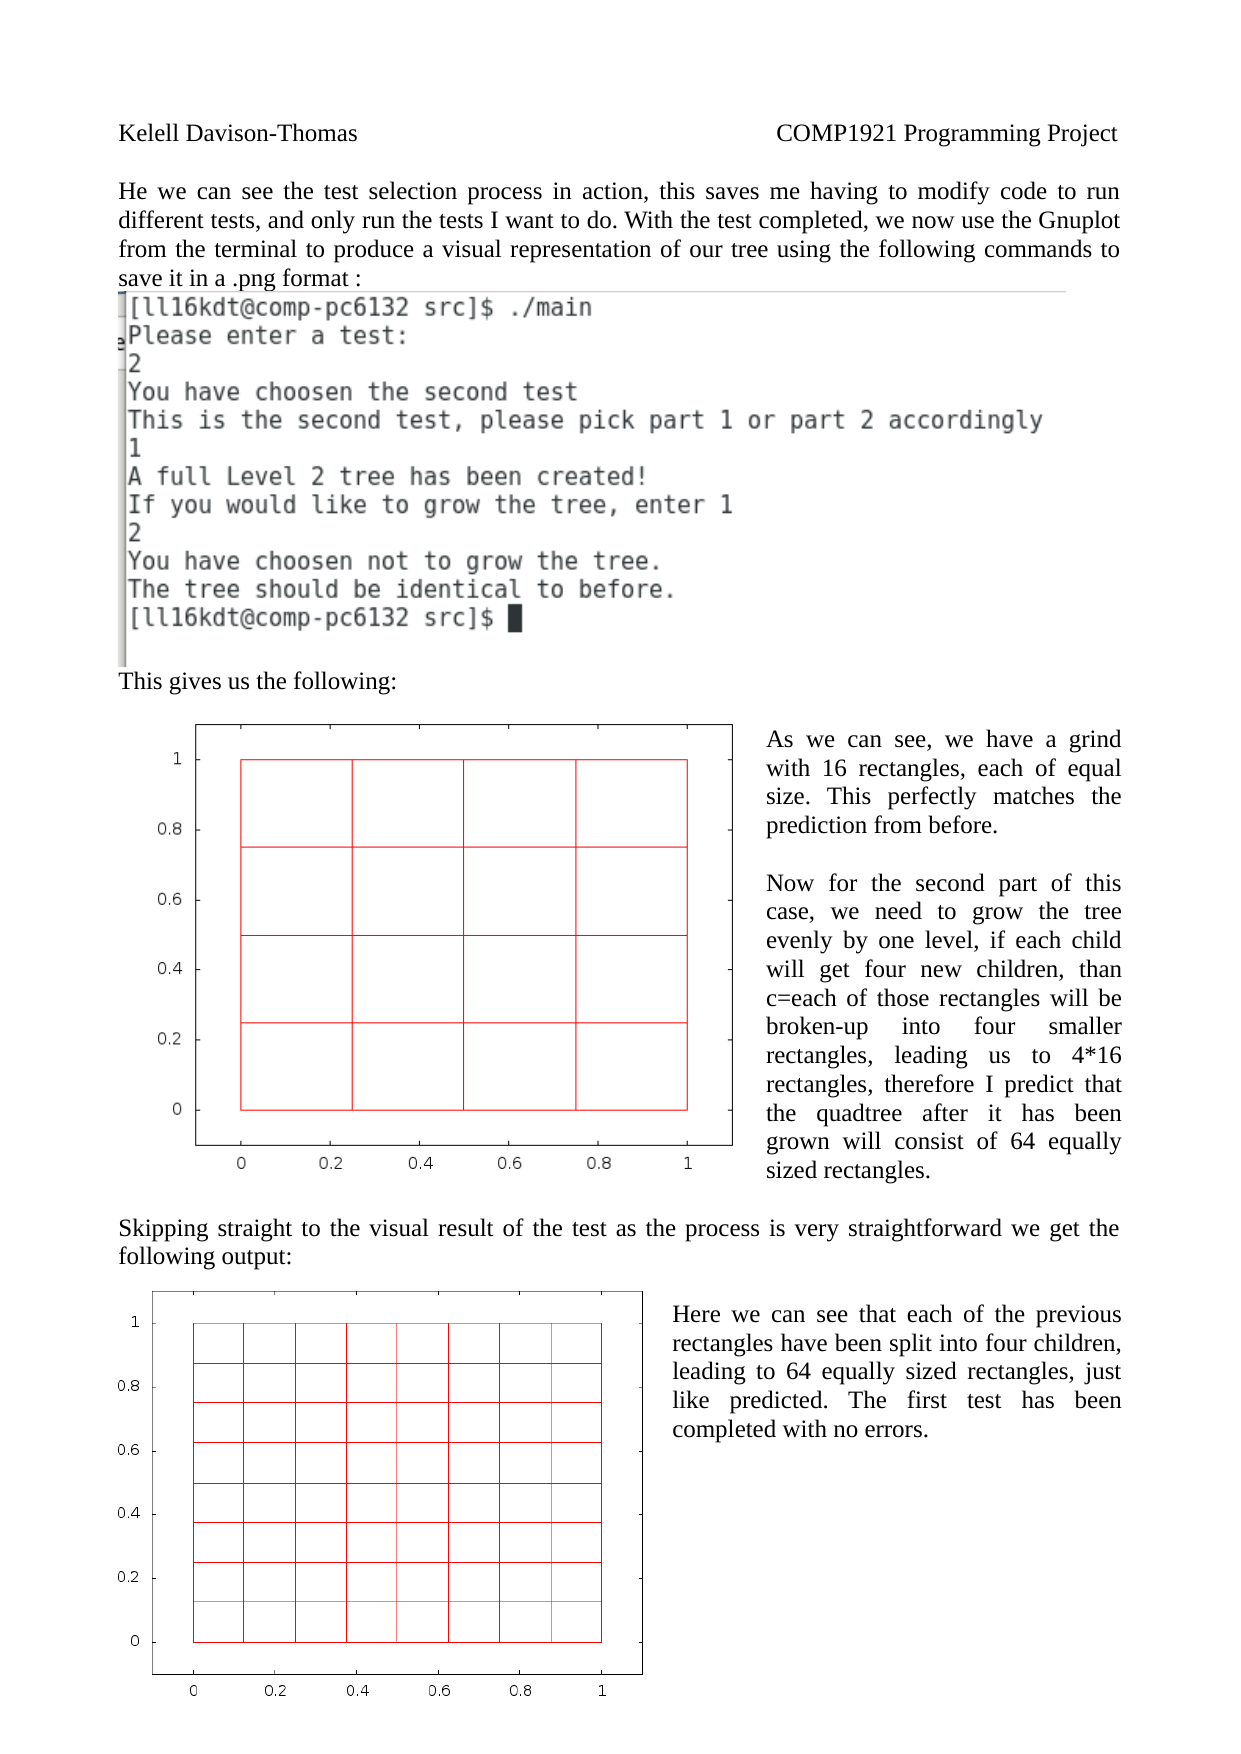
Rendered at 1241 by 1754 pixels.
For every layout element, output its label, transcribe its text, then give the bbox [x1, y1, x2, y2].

text Skipping straight to the visual result of the test as the process is very straightforward we get the following output: [118, 1213, 1122, 1270]
picture [124, 702, 766, 1184]
text Now for the second part of this case, we need to grow the tree evenly by one level, if each child will get four new children, than c=each of those rectangles will be broken-up into four smaller rectangles, leading us to 4*16 rectangles, therefore I predict that the quadtree after it has been grown will consist of 64 equally sized rectangles. [766, 868, 1122, 1184]
picture [86, 1270, 673, 1709]
text Here we can see that each of the previous rectangles have been split into four children, leading to 64 equally sized rectangles, just like predicted. The first test has been completed with no errors. [673, 1299, 1122, 1443]
text This gives us the following: [118, 291, 1122, 695]
text He we can see the test selection process in action, this saves me having to modify code to run different tests, and only run the tests I want to do. With the test completed, we now use the Gnuplot from the terminal to produce a visual representation of our tree using the following commands to save it in a .png format : [118, 176, 1122, 291]
picture [117, 291, 1067, 667]
text As we can see, we have a grind with 16 rectangles, each of equal size. This perfectly matches the prediction from before. [766, 724, 1122, 839]
